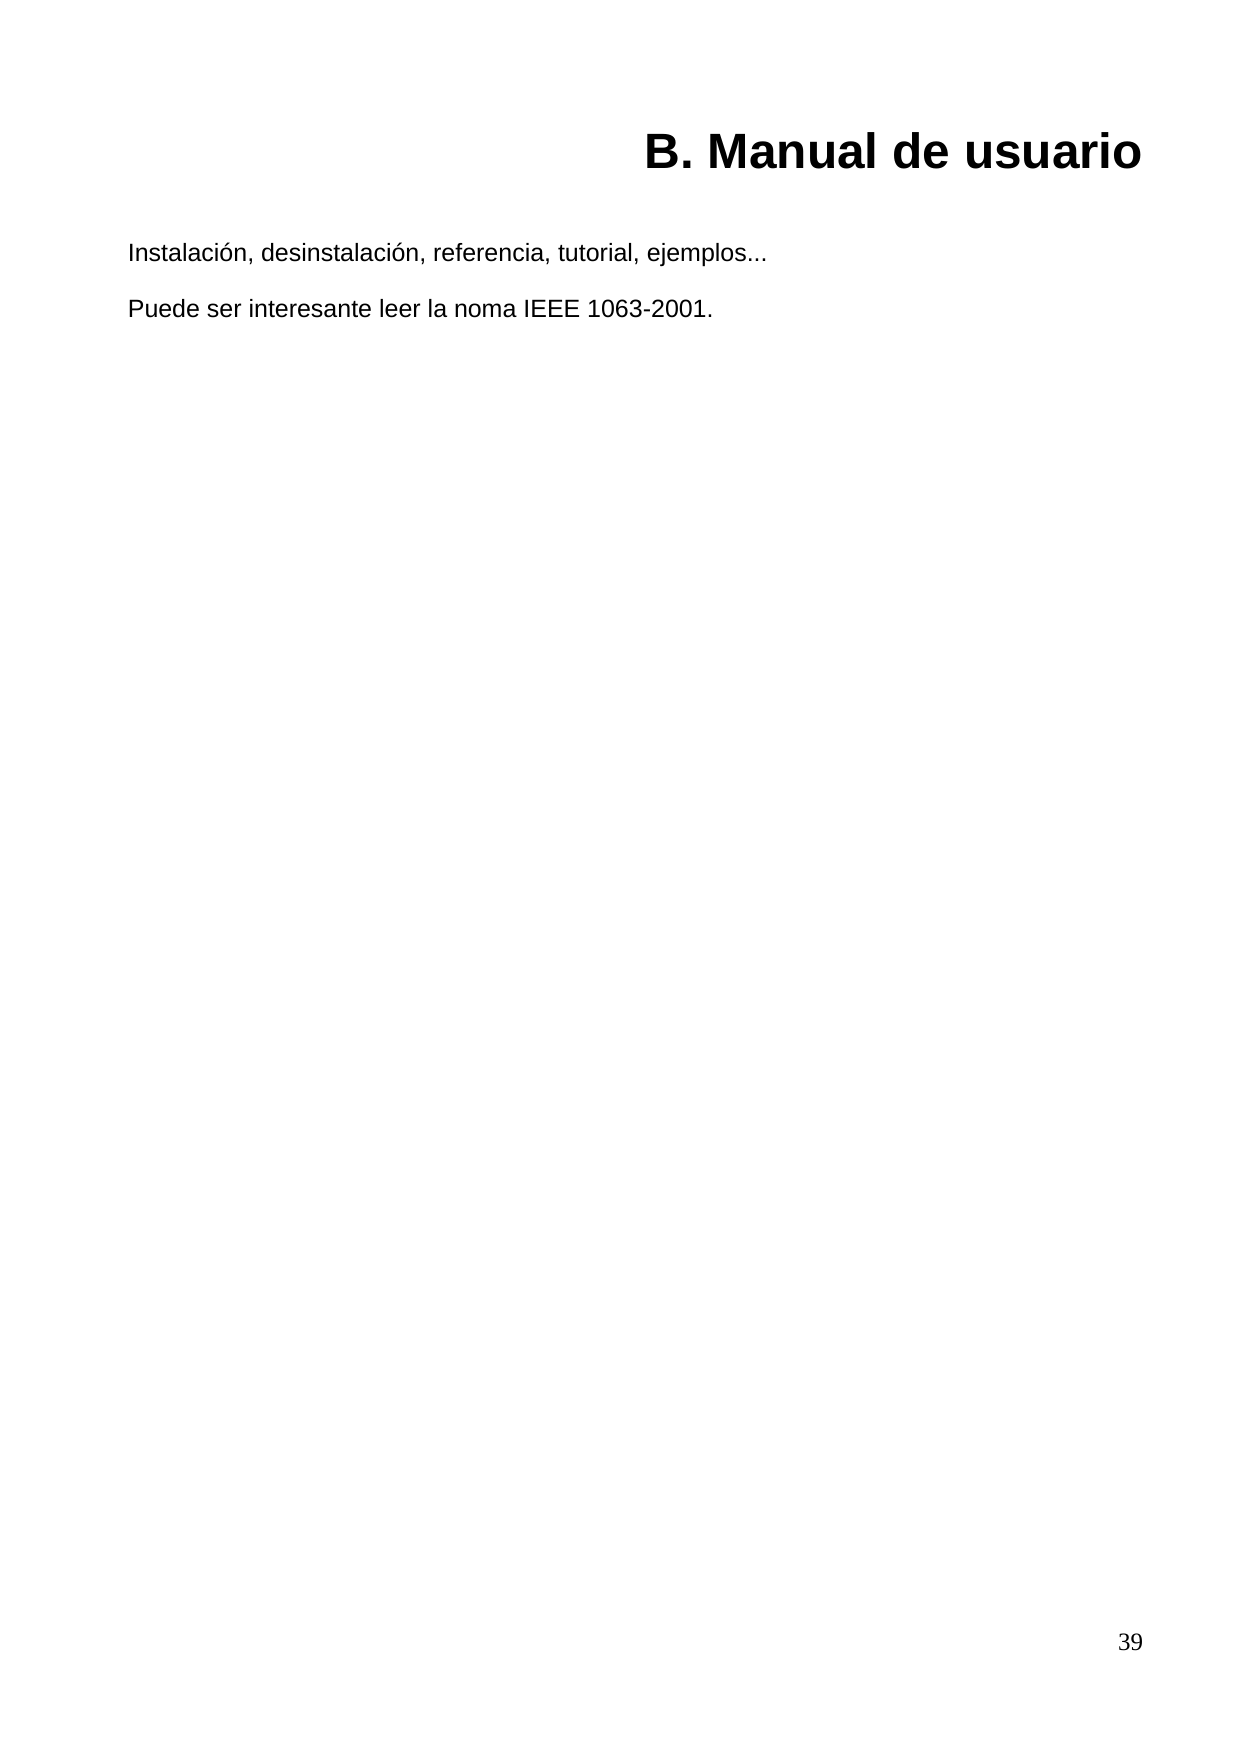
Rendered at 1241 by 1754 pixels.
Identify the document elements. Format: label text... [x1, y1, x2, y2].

text Puede ser interesante leer la noma IEEE 1063-2001. [128, 294, 1143, 323]
subtitle Manual de usuario [128, 122, 1143, 179]
text Instalación, desinstalación, referencia, tutorial, ejemplos... [128, 238, 1143, 267]
